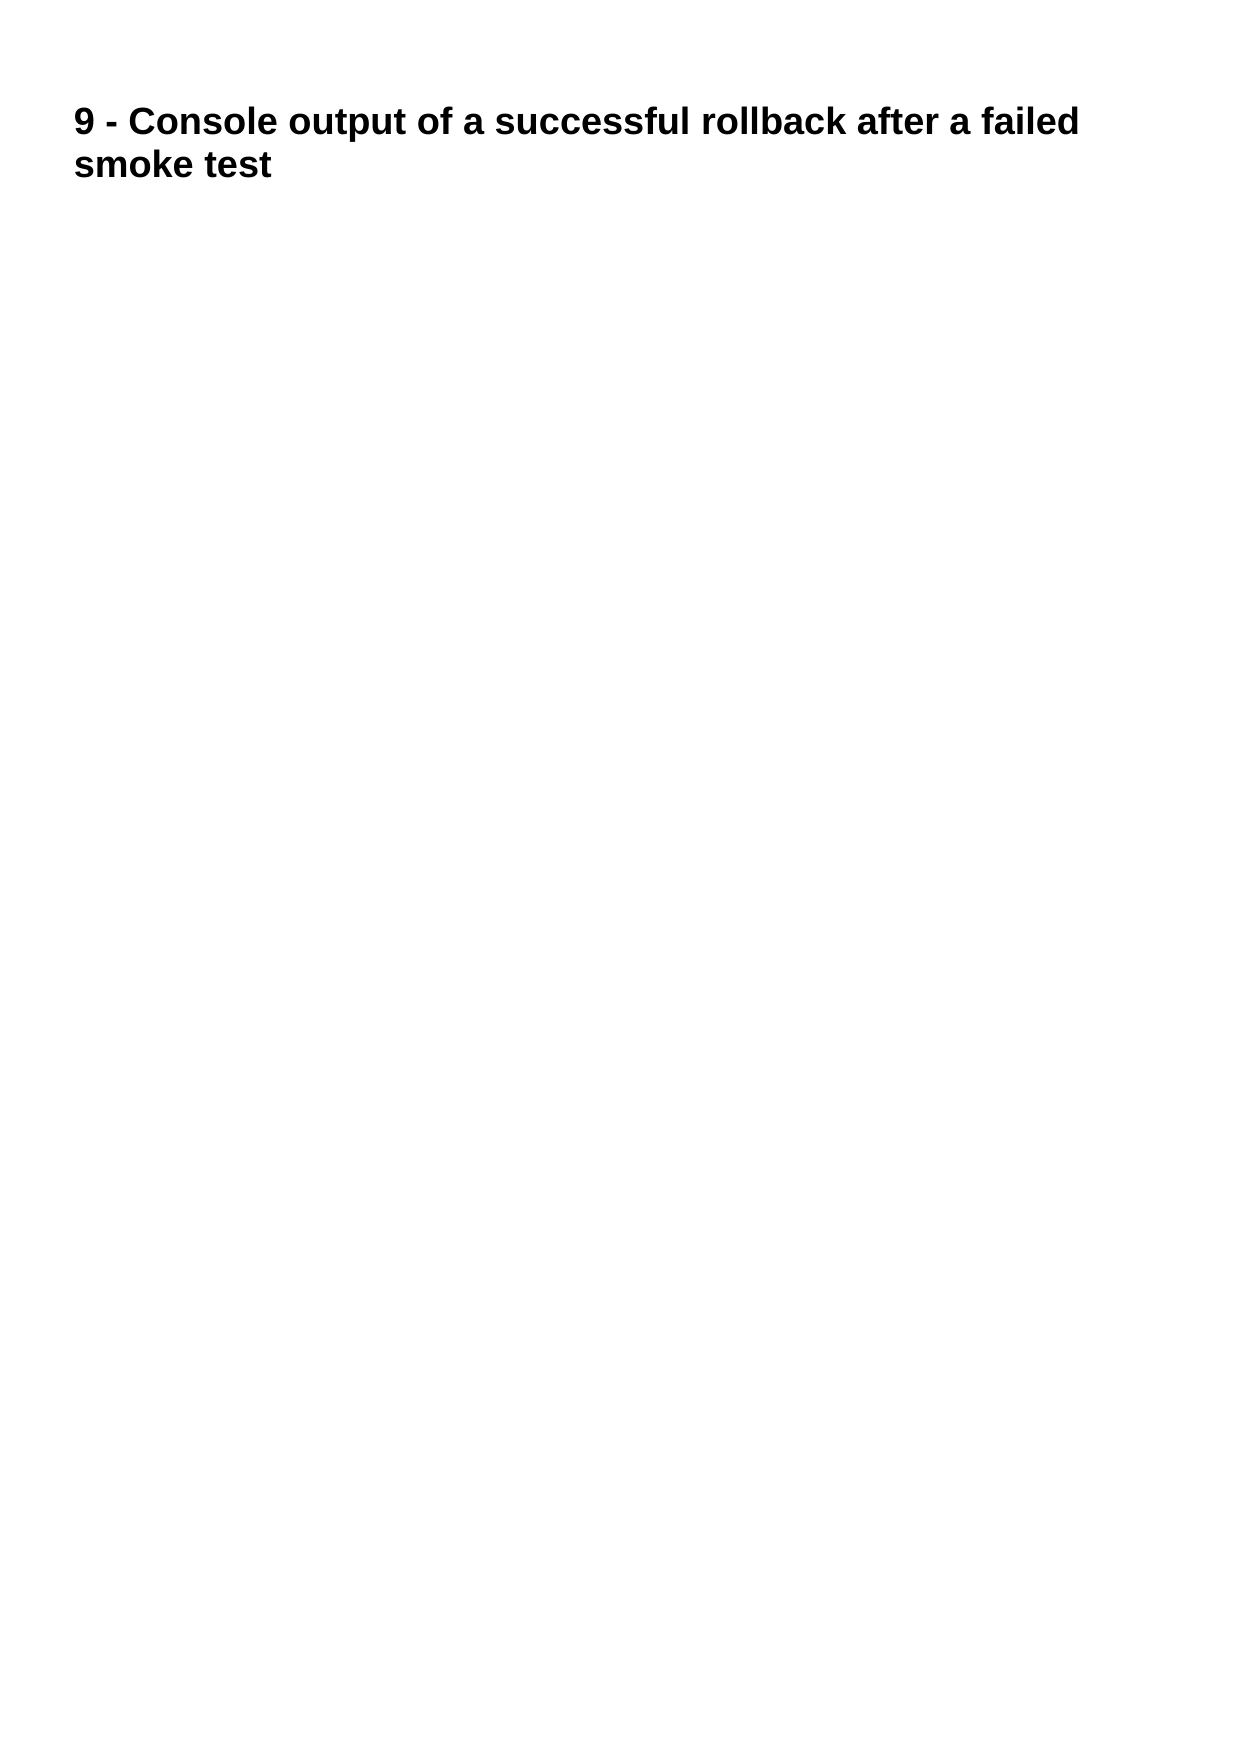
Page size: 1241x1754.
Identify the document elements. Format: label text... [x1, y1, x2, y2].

subtitle 9 - Console output of a successful rollback after a failed smoke test [73, 98, 1128, 186]
